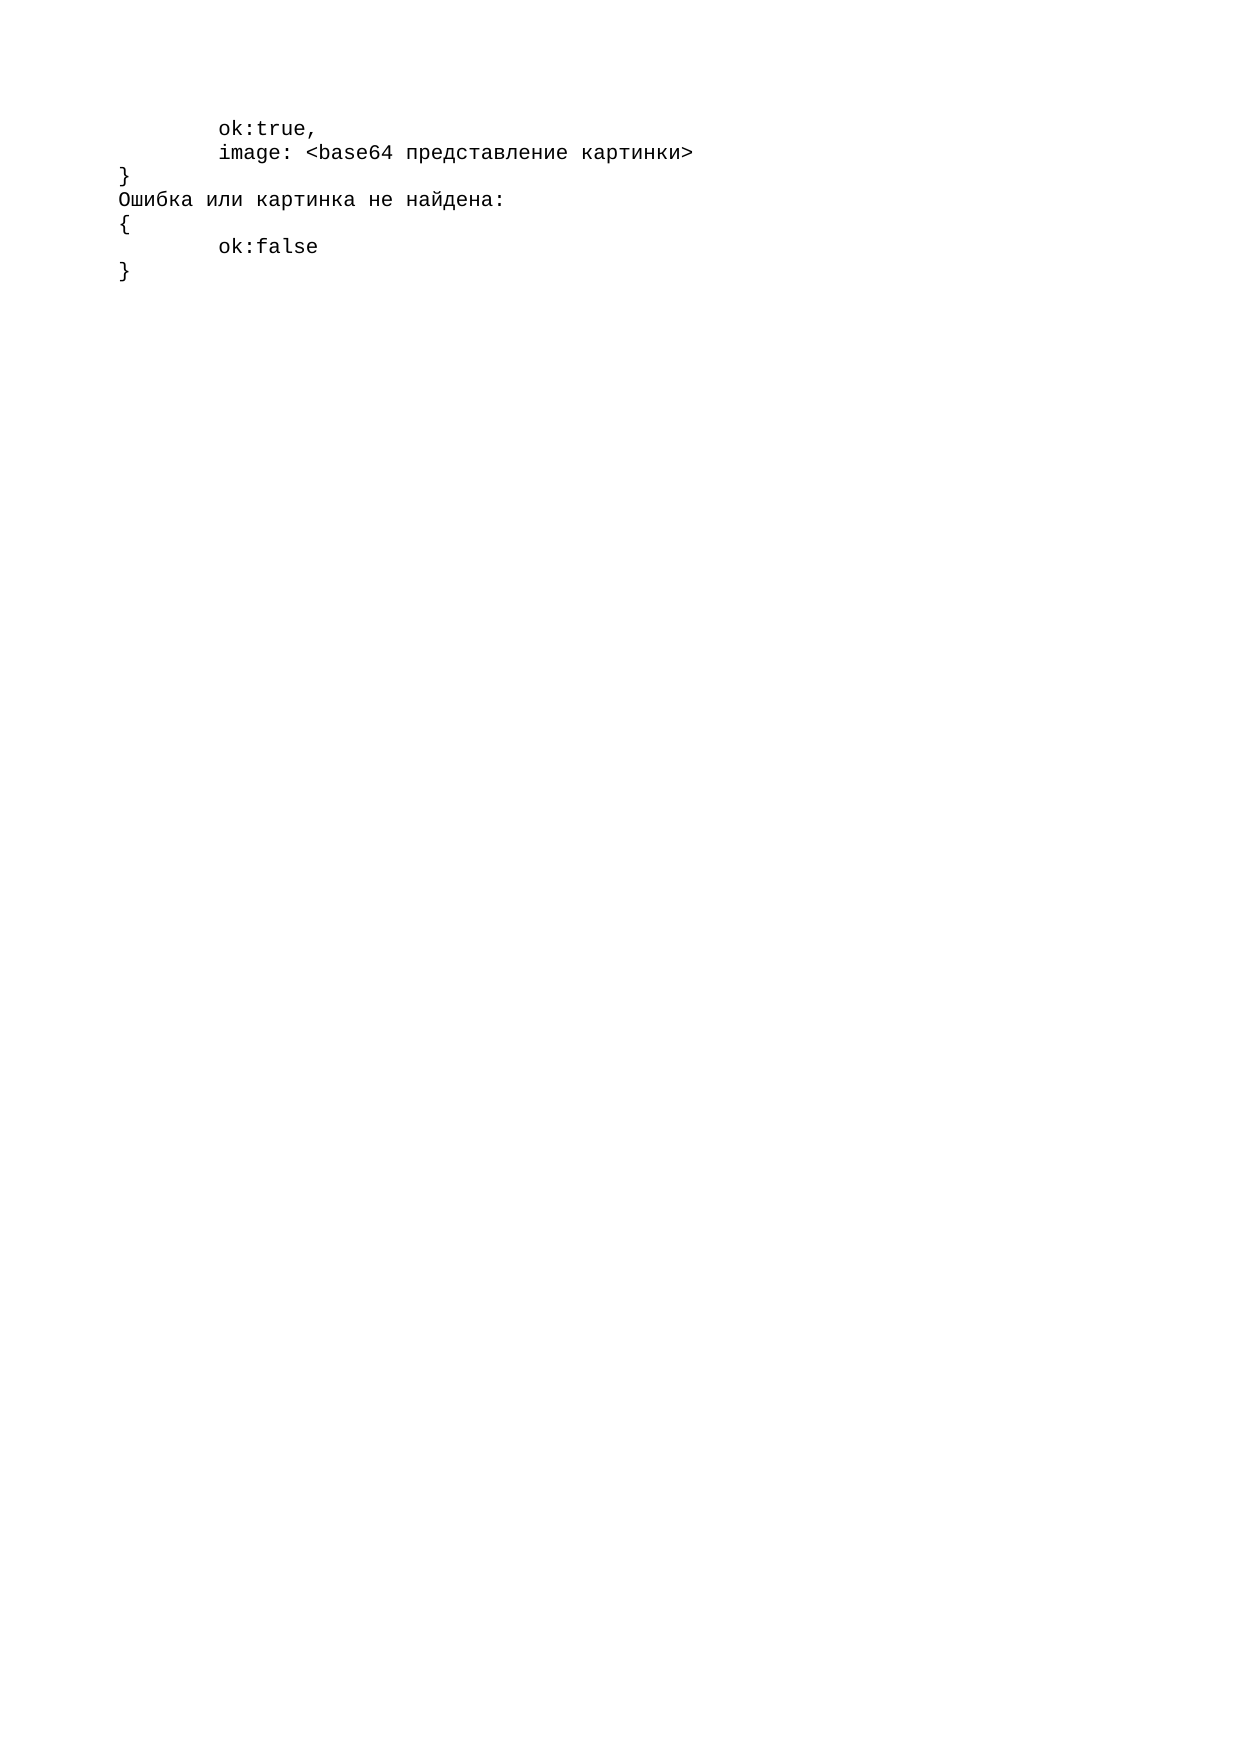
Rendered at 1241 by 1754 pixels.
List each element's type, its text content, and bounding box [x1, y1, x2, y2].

text image: <base64 представление картинки> [118, 142, 1122, 165]
text { [118, 213, 1122, 236]
text Ошибка или картинка не найдена: [118, 189, 1122, 213]
text ok:true, [118, 118, 1122, 142]
text ok:false [118, 236, 1122, 260]
text } [118, 260, 1122, 284]
text } [118, 165, 1122, 189]
